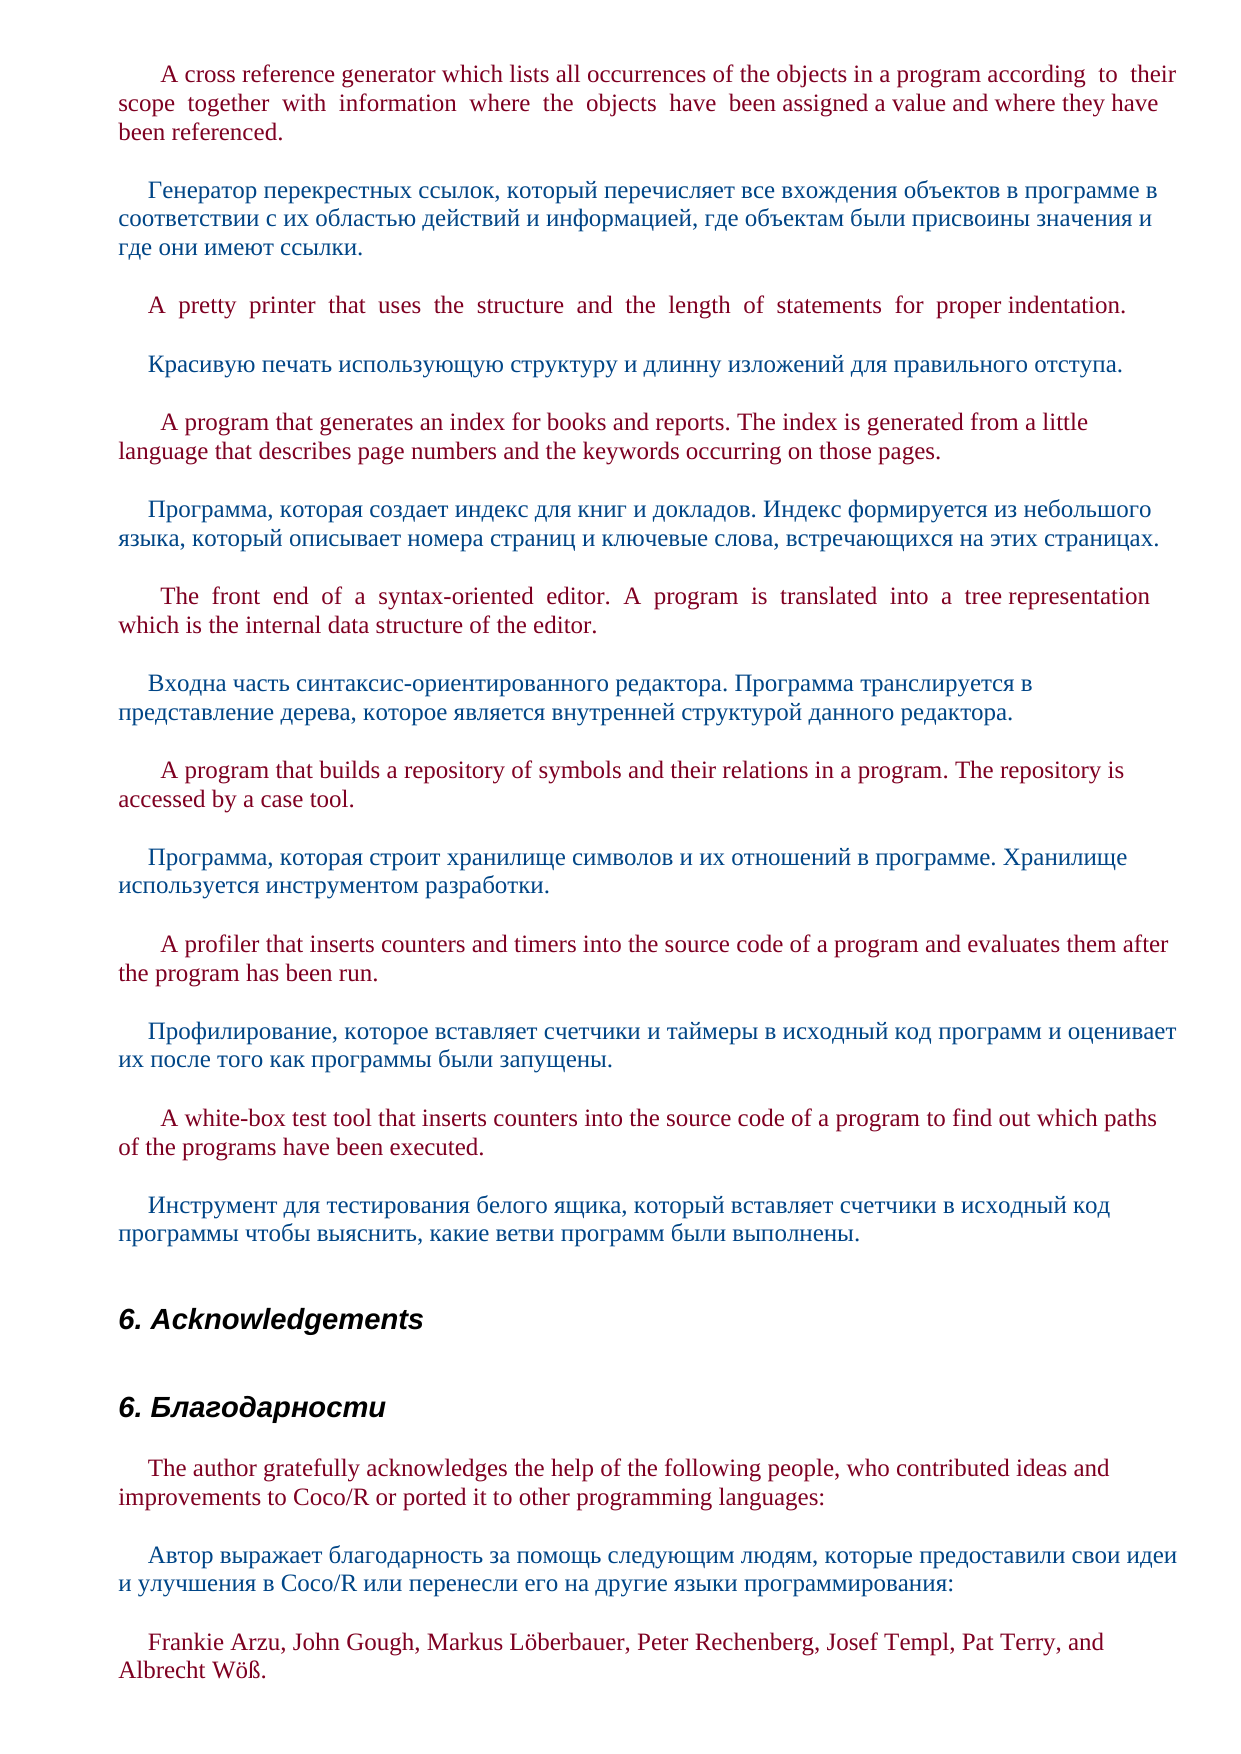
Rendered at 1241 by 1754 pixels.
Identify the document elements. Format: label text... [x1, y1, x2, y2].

text A white-box test tool that inserts counters into the source code of a program to find out which paths of the programs have been executed. [118, 1103, 1181, 1160]
text A profiler that inserts counters and timers into the source code of a program and evaluates them after the program has been run. [118, 929, 1181, 986]
text The front end of a syntax-oriented editor. A program is translated into a tree representation which is the internal data structure of the editor. [118, 581, 1181, 638]
text Программа, которая создает индекс для книг и докладов. Индекс формируется из небольшого языка, который описывает номера страниц и ключевые слова, встречающихся на этих страницах. [118, 494, 1181, 551]
text Красивую печать использующую структуру и длинну изложений для правильного отступа. [118, 349, 1181, 377]
text Программа, которая строит хранилище символов и их отношений в программе. Хранилище используется инструментом разработки. [118, 842, 1181, 899]
text A program that generates an index for books and reports. The index is generated from a little language that describes page numbers and the keywords occurring on those pages. [118, 407, 1181, 464]
text Профилирование, которое вставляет счетчики и таймеры в исходный код программ и оценивает их после того как программы были запущены. [118, 1016, 1181, 1073]
text Генератор перекрестных ссылок, который перечисляет все вхождения объектов в программе в соответствии с их областью действий и информацией, где объектам были присвоины значения и где они имеют ссылки. [118, 175, 1181, 261]
subtitle 6. Благодарности [118, 1390, 1181, 1423]
text Входна часть синтаксис-ориентированного редактора. Программа транслируется в представление дерева, которое является внутренней структурой данного редактора. [118, 668, 1181, 725]
text A cross reference generator which lists all occurrences of the objects in a program according to their scope together with information where the objects have been assigned a value and where they have been referenced. [118, 59, 1181, 145]
text A pretty printer that uses the structure and the length of statements for proper indentation. [118, 291, 1181, 319]
text The author gratefully acknowledges the help of the following people, who contributed ideas and improvements to Coco/R or ported it to other programming languages: [118, 1453, 1181, 1510]
text Frankie Arzu, John Gough, Markus Löberbauer, Peter Rechenberg, Josef Templ, Pat Terry, and Albrecht Wöß. [118, 1627, 1181, 1684]
text Инструмент для тестирования белого ящика, который вставляет счетчики в исходный код программы чтобы выяснить, какие ветви программ были выполнены. [118, 1190, 1181, 1247]
text A program that builds a repository of symbols and their relations in a program. The repository is accessed by a case tool. [118, 755, 1181, 812]
subtitle 6. Acknowledgements [118, 1302, 1181, 1335]
text Автор выражает благодарность за помощь следующим людям, которые предоставили свои идеи и улучшения в Coco/R или перенесли его на другие языки программирования: [118, 1540, 1181, 1597]
